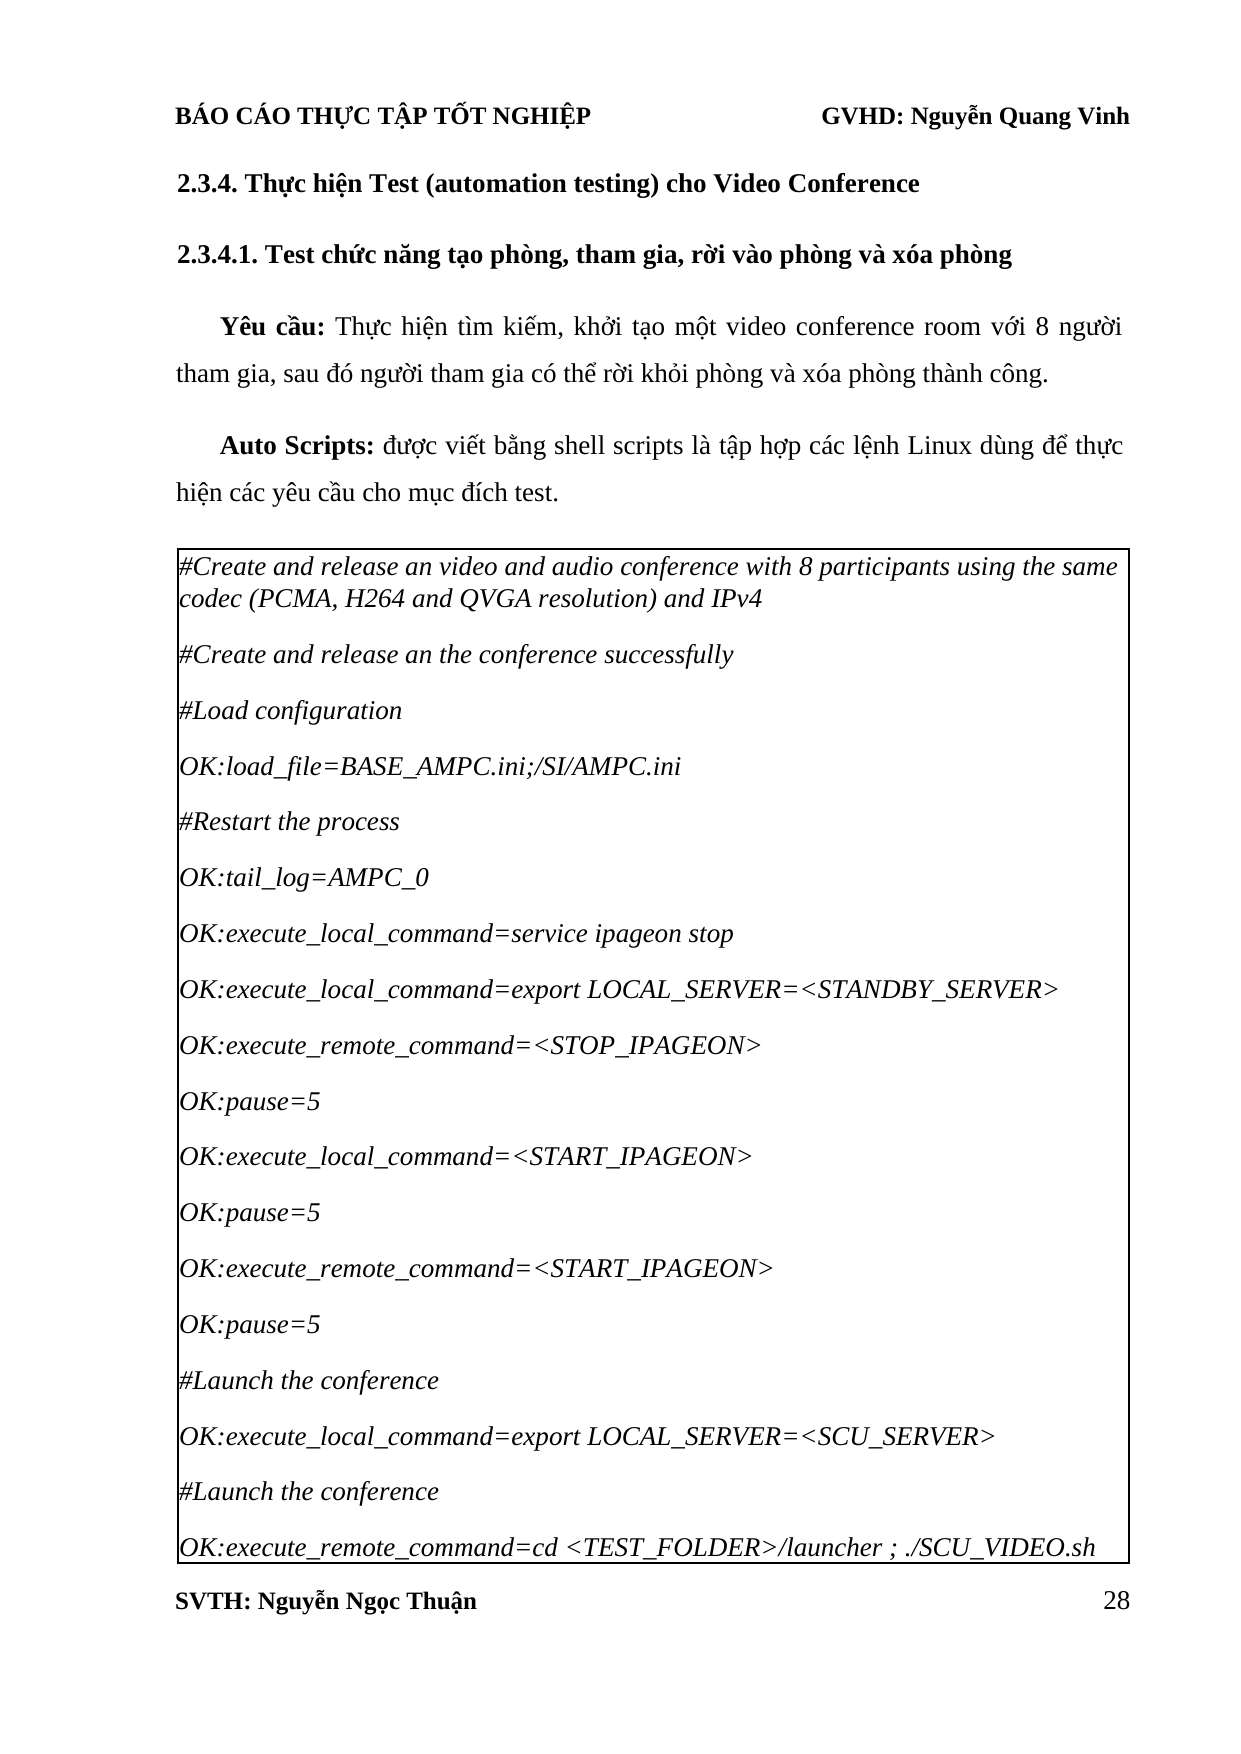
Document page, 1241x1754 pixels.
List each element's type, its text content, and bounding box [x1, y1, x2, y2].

text OK:execute_local_command=service ipageon stop [179, 915, 1128, 948]
text OK:load_file=BASE_AMPC.ini;/SI/AMPC.ini [179, 748, 1128, 781]
text OK:pause=5 [179, 1194, 1128, 1227]
text #Create and release an video and audio conference with 8 participants using the same codec (PCMA, H264 and QVGA resolution) and IPv4 [179, 550, 1128, 613]
text #Load configuration [179, 692, 1128, 725]
text OK:execute_local_command=<START_IPAGEON> [179, 1138, 1128, 1172]
text OK:pause=5 [179, 1083, 1128, 1116]
text #Launch the conference [179, 1473, 1128, 1507]
text OK:execute_remote_command=<START_IPAGEON> [179, 1250, 1128, 1283]
text #Create and release an the conference successfully [179, 636, 1128, 669]
text OK:pause=5 [179, 1306, 1128, 1339]
text OK:execute_remote_command=cd <TEST_FOLDER>/launcher ; ./SCU_VIDEO.sh [179, 1529, 1128, 1562]
subtitle 2.3.4.1. Test chức năng tạo phòng, tham gia, rời vào phòng và xóa phòng [177, 238, 1130, 269]
subtitle 2.3.4. Thực hiện Test (automation testing) cho Video Conference [177, 167, 1130, 198]
text OK:execute_local_command=export LOCAL_SERVER=<SCU_SERVER> [179, 1418, 1128, 1451]
text Yêu cầu: Thực hiện tìm kiếm, khởi tạo một video conference room với 8 người tham gia, sau đó người tham gia có thể rời khỏi phòng và xóa phòng thành công. [176, 310, 1124, 388]
text #Restart the process [179, 803, 1128, 837]
text OK:tail_log=AMPC_0 [179, 859, 1128, 892]
text Auto Scripts: được viết bằng shell scripts là tập hợp các lệnh Linux dùng để thực hiện các yêu cầu cho mục đích test. [176, 429, 1124, 507]
text #Launch the conference [179, 1362, 1128, 1395]
text OK:execute_remote_command=<STOP_IPAGEON> [179, 1027, 1128, 1060]
text OK:execute_local_command=export LOCAL_SERVER=<STANDBY_SERVER> [179, 971, 1128, 1004]
